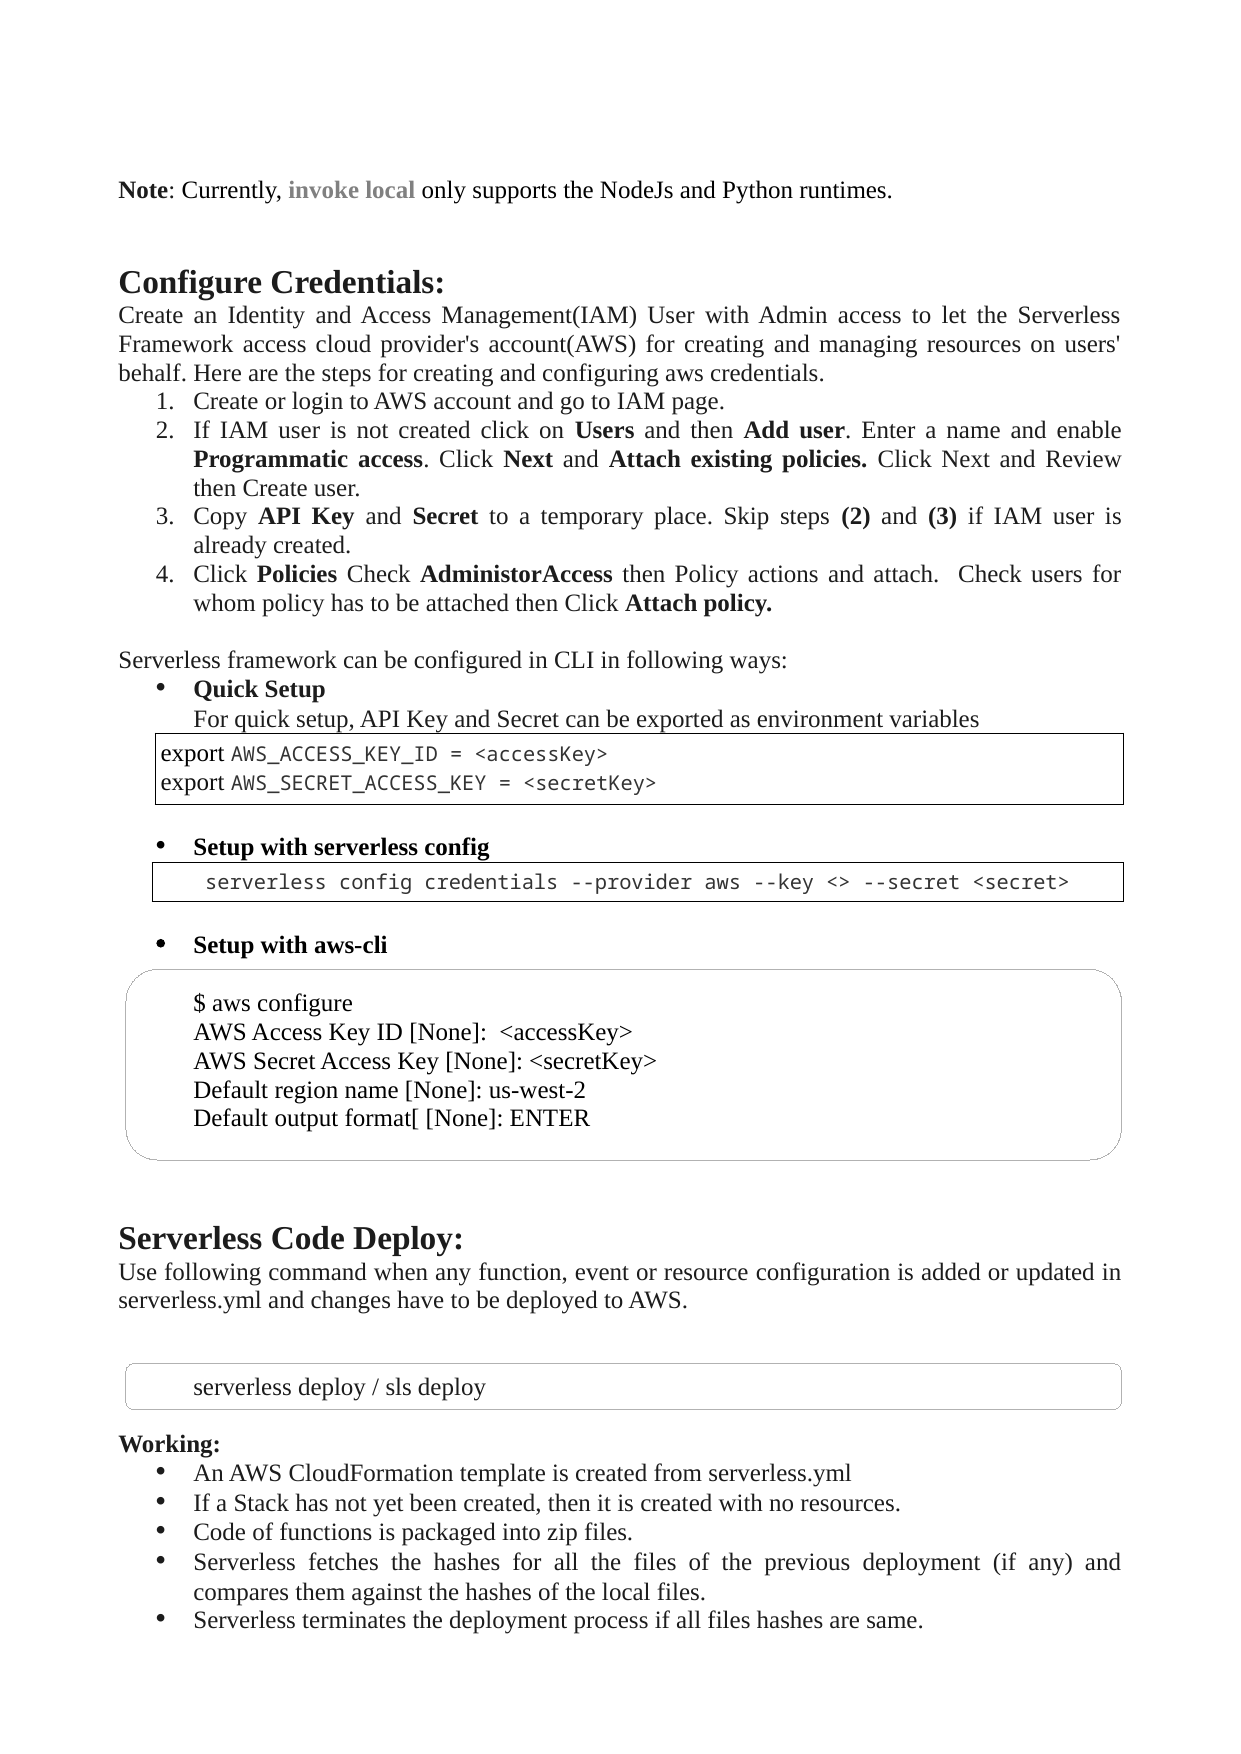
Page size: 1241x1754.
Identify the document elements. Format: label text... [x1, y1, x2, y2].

list Serverless fetches the hashes for all the files of the previous deployment (if any) and compares them against the hashes of the local files. [156, 1547, 1122, 1606]
text AWS Access Key ID [None]: <accessKey> [126, 1017, 1121, 1046]
list For quick setup, API Key and Secret can be exported as environment variables [156, 704, 1122, 732]
list If a Stack has not yet been created, then it is created with no resources. [156, 1488, 1122, 1517]
list If IAM user is not created click on Users and then Add user. Enter a name and enable Programmatic access. Click Next and Attach existing policies. Click Next and Review then Create user. [156, 415, 1122, 501]
text Create an Identity and Access Management(IAM) User with Admin access to let the Serverless Framework access cloud provider's account(AWS) for creating and managing resources on users' behalf. Here are the steps for creating and configuring aws credentials. [118, 300, 1122, 386]
text serverless deploy / sls deploy [126, 1372, 1121, 1401]
text Serverless framework can be configured in CLI in following ways: [118, 645, 1122, 674]
table_header serverless config credentials --provider aws --key <> --secret <secret> [153, 863, 1123, 901]
list Setup with aws-cli [156, 930, 1122, 960]
text Working: [118, 1429, 1122, 1458]
list Setup with serverless config [156, 832, 1122, 862]
text Serverless Code Deploy: [118, 1218, 1122, 1257]
text $ aws configure [118, 988, 1122, 1017]
list An AWS CloudFormation template is created from serverless.yml [156, 1458, 1122, 1488]
text Default region name [None]: us-west-2 [126, 1075, 1121, 1103]
text AWS Secret Access Key [None]: <secretKey> [126, 1046, 1121, 1075]
text Note: Currently, invoke local only supports the NodeJs and Python runtimes. [118, 176, 1122, 204]
text Use following command when any function, event or resource configuration is added or updated in serverless.yml and changes have to be deployed to AWS. [118, 1257, 1122, 1314]
list Code of functions is packaged into zip files. [156, 1517, 1122, 1547]
list Create or login to AWS account and go to IAM page. [156, 386, 1122, 415]
text Default output format[ [None]: ENTER [118, 1103, 1121, 1132]
list Quick Setup [156, 674, 1122, 704]
list Serverless terminates the deployment process if all files hashes are same. [156, 1606, 1122, 1635]
list Click Policies Check AdministorAccess then Policy actions and attach. Check users for whom policy has to be attached then Click Attach policy. [156, 559, 1122, 616]
table_header export AWS_ACCESS_KEY_ID = <accessKey> export AWS_SECRET_ACCESS_KEY = <secretKey> [156, 734, 1123, 803]
text Configure Credentials: [118, 262, 1122, 300]
list Copy API Key and Secret to a temporary place. Skip steps (2) and (3) if IAM user is already created. [156, 501, 1122, 559]
